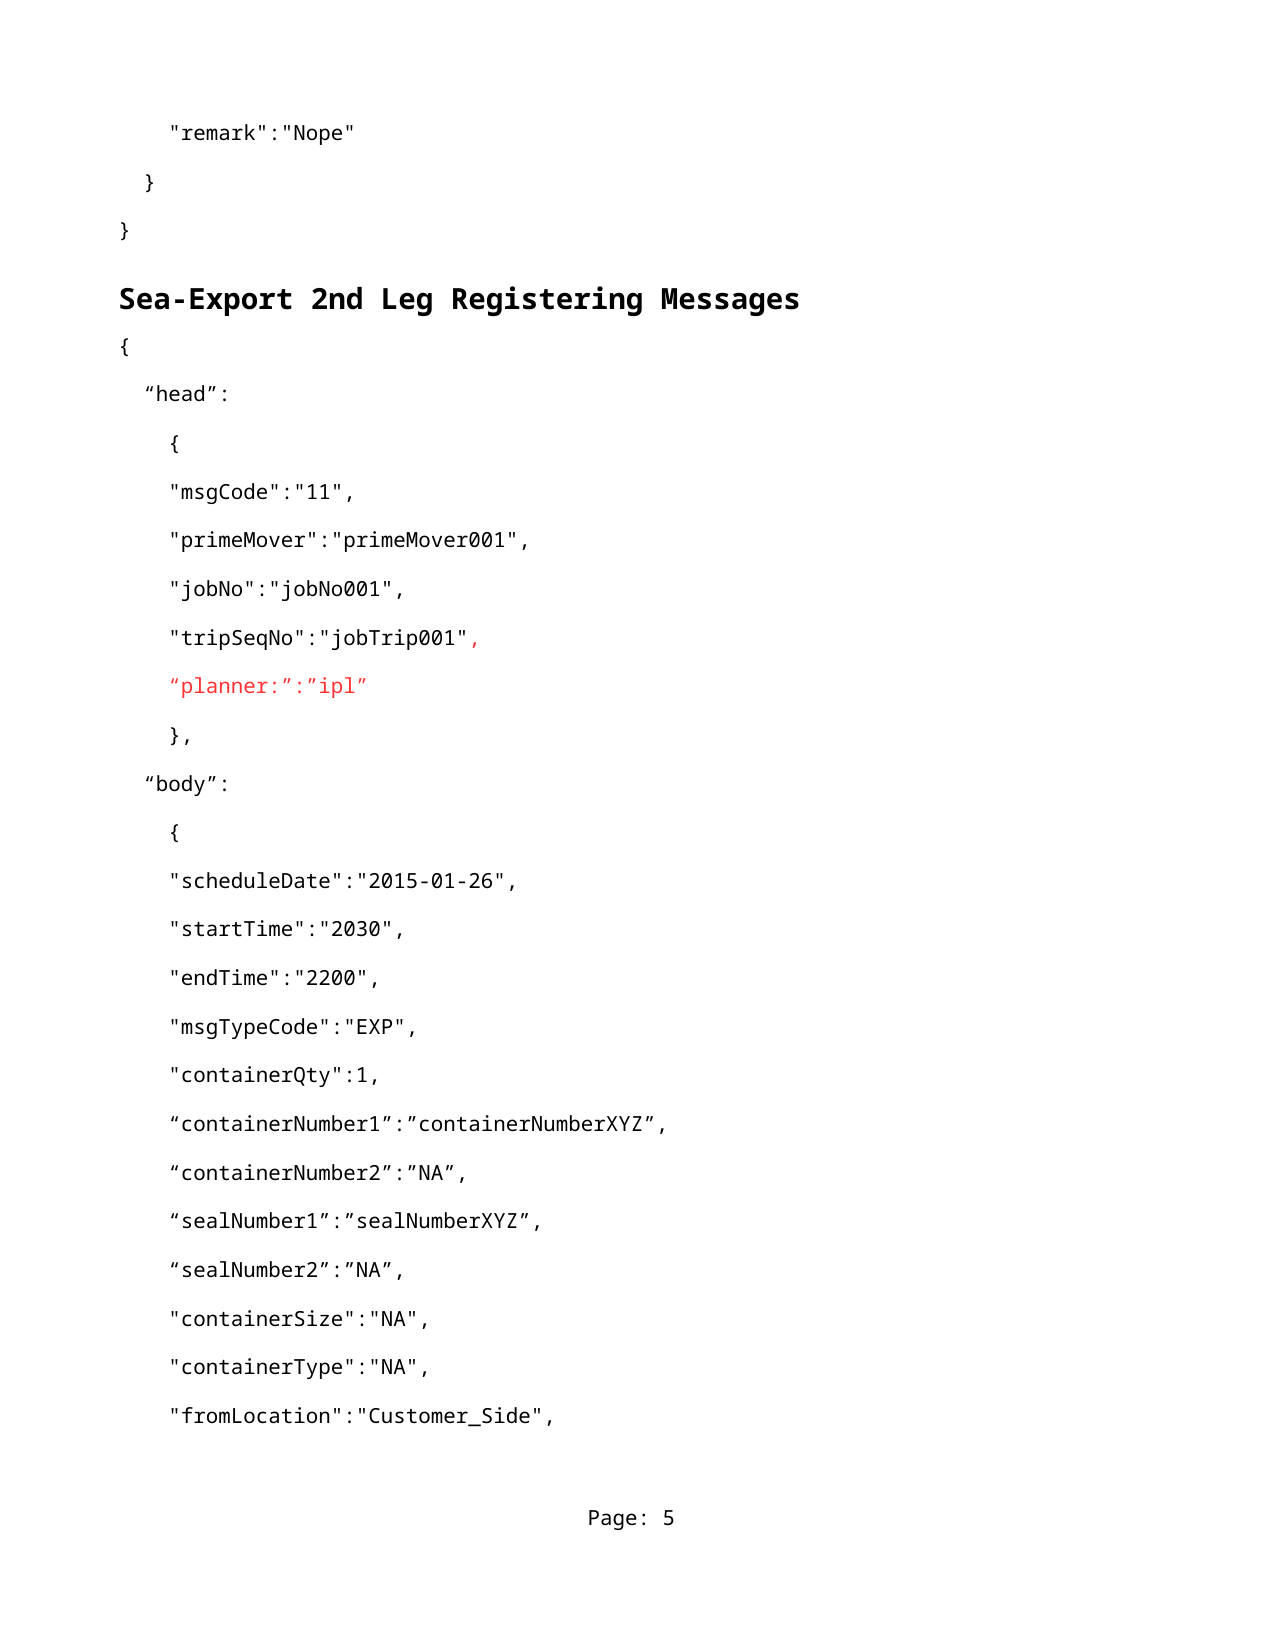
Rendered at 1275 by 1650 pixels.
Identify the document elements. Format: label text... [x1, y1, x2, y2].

text “sealNumber1”:”sealNumberXYZ”, [118, 1206, 1157, 1235]
text } [118, 215, 1157, 244]
text { [118, 817, 1157, 846]
subtitle Sea-Export 2nd Leg Registering Messages [118, 279, 1157, 318]
text "scheduleDate":"2015-01-26", [118, 866, 1157, 894]
text "primeMover":"primeMover001", [118, 525, 1157, 554]
text "startTime":"2030", [118, 914, 1157, 943]
text "containerType":"NA", [118, 1352, 1157, 1381]
text "endTime":"2200", [118, 963, 1157, 992]
text "msgTypeCode":"EXP", [118, 1012, 1157, 1040]
text } [118, 167, 1157, 195]
text “containerNumber1”:”containerNumberXYZ”, [118, 1109, 1157, 1138]
text “containerNumber2”:”NA”, [118, 1158, 1157, 1186]
text "containerQty":1, [118, 1061, 1157, 1089]
text "msgCode":"11", [118, 477, 1157, 505]
text { [118, 428, 1157, 457]
text “planner:”:”ipl” [118, 671, 1157, 700]
text "fromLocation":"Customer_Side", [118, 1401, 1157, 1429]
text “sealNumber2”:”NA”, [118, 1255, 1157, 1283]
text “body”: [118, 769, 1157, 797]
text "remark":"Nope" [118, 118, 1157, 147]
text "containerSize":"NA", [118, 1304, 1157, 1332]
text "jobNo":"jobNo001", [118, 574, 1157, 602]
text }, [118, 720, 1157, 748]
text { [118, 331, 1157, 359]
text "tripSeqNo":"jobTrip001", [118, 623, 1157, 651]
text “head”: [118, 379, 1157, 408]
